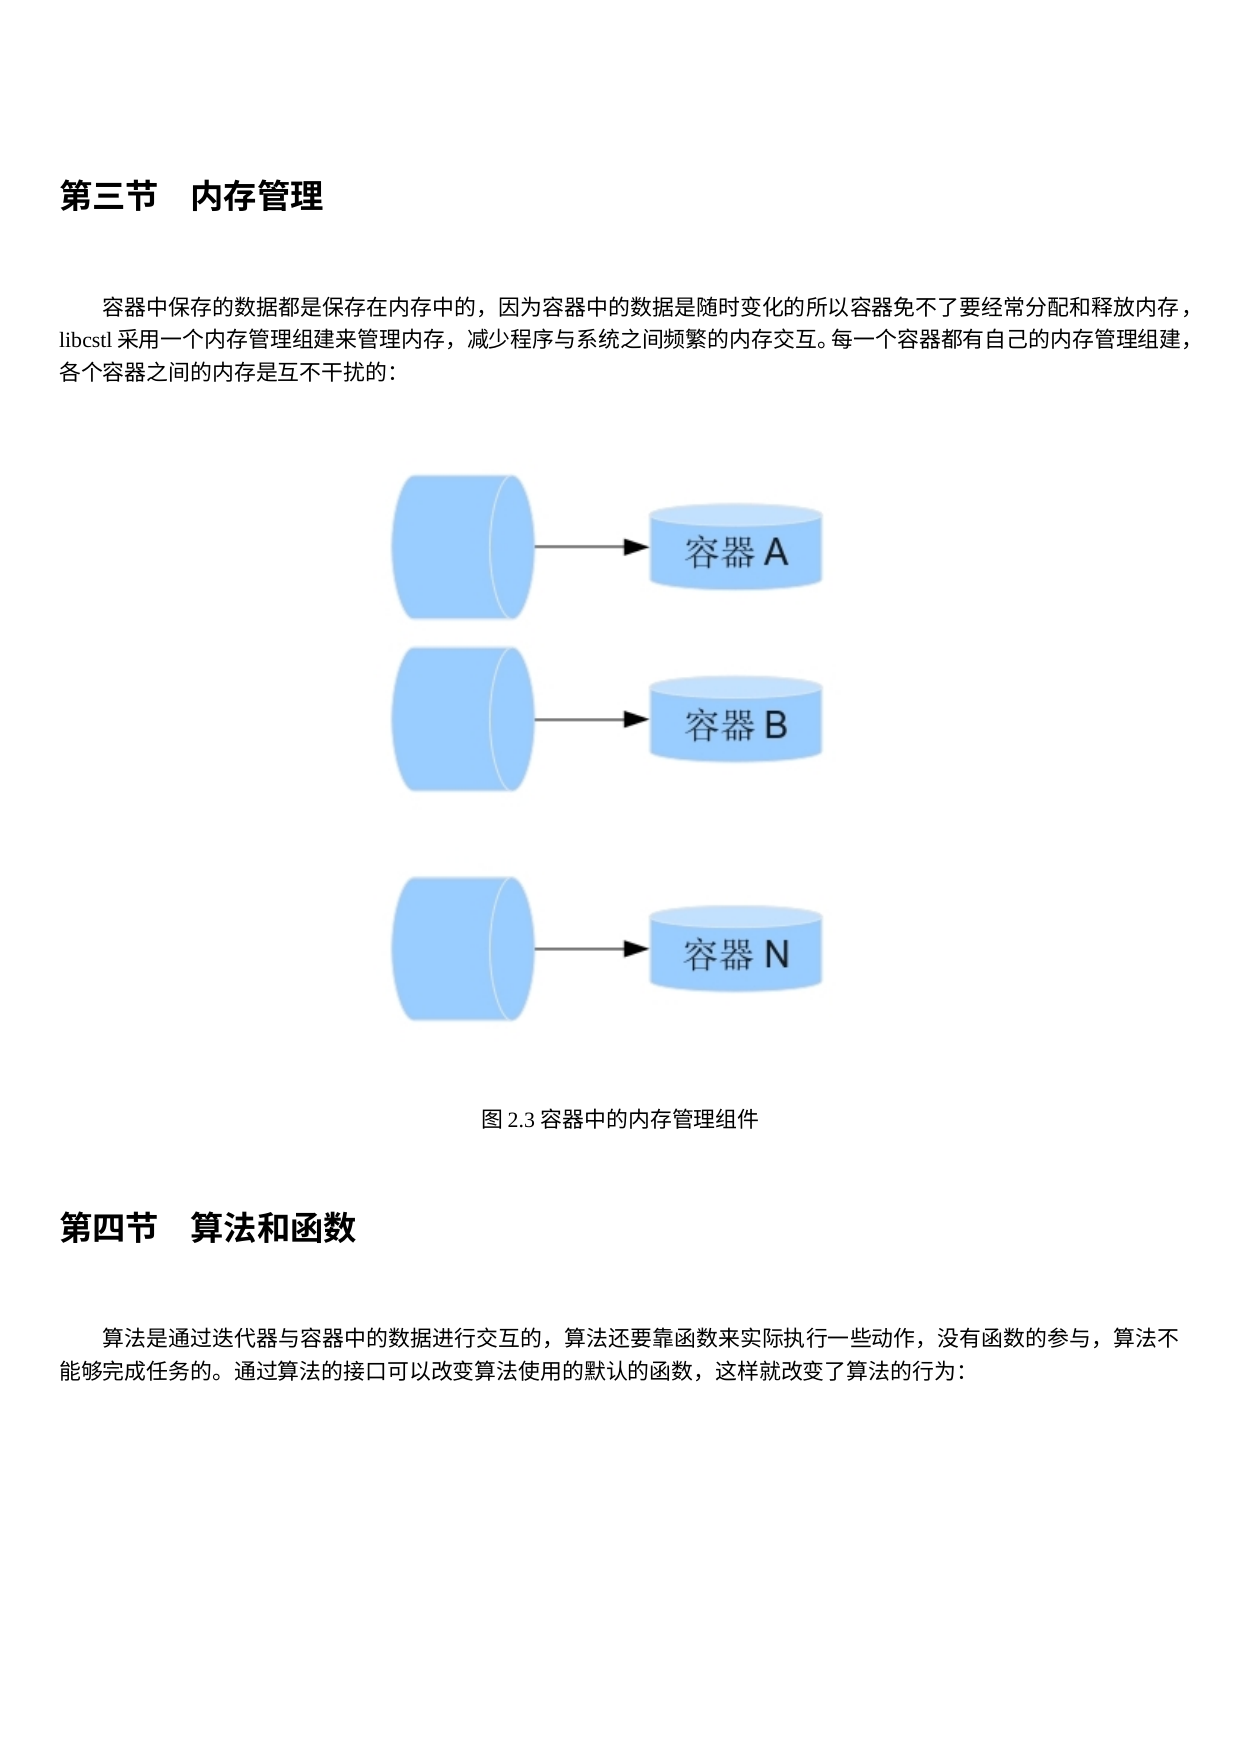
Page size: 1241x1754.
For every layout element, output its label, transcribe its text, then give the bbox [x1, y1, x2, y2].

text 算法是通过迭代器与容器中的数据进行交互的，算法还要靠函数来实际执行一些动作，没有函数的参与，算法不能够完成任务的。通过算法的接口可以改变算法使用的默认的函数，这样就改变了算法的行为： [59, 1321, 1181, 1386]
text 图2.3 容器中的内存管理组件 [59, 1083, 1181, 1134]
text 容器中保存的数据都是保存在内存中的，因为容器中的数据是随时变化的所以容器免不了要经常分配和释放内存，libcstl采用一个内存管理组建来管理内存，减少程序与系统之间频繁的内存交互。每一个容器都有自己的内存管理组建，各个容器之间的内存是互不干扰的： [59, 289, 1181, 386]
subtitle 算法和函数 [59, 1194, 1181, 1259]
subtitle 内存管理 [59, 162, 1181, 227]
picture [58, 386, 1182, 1083]
